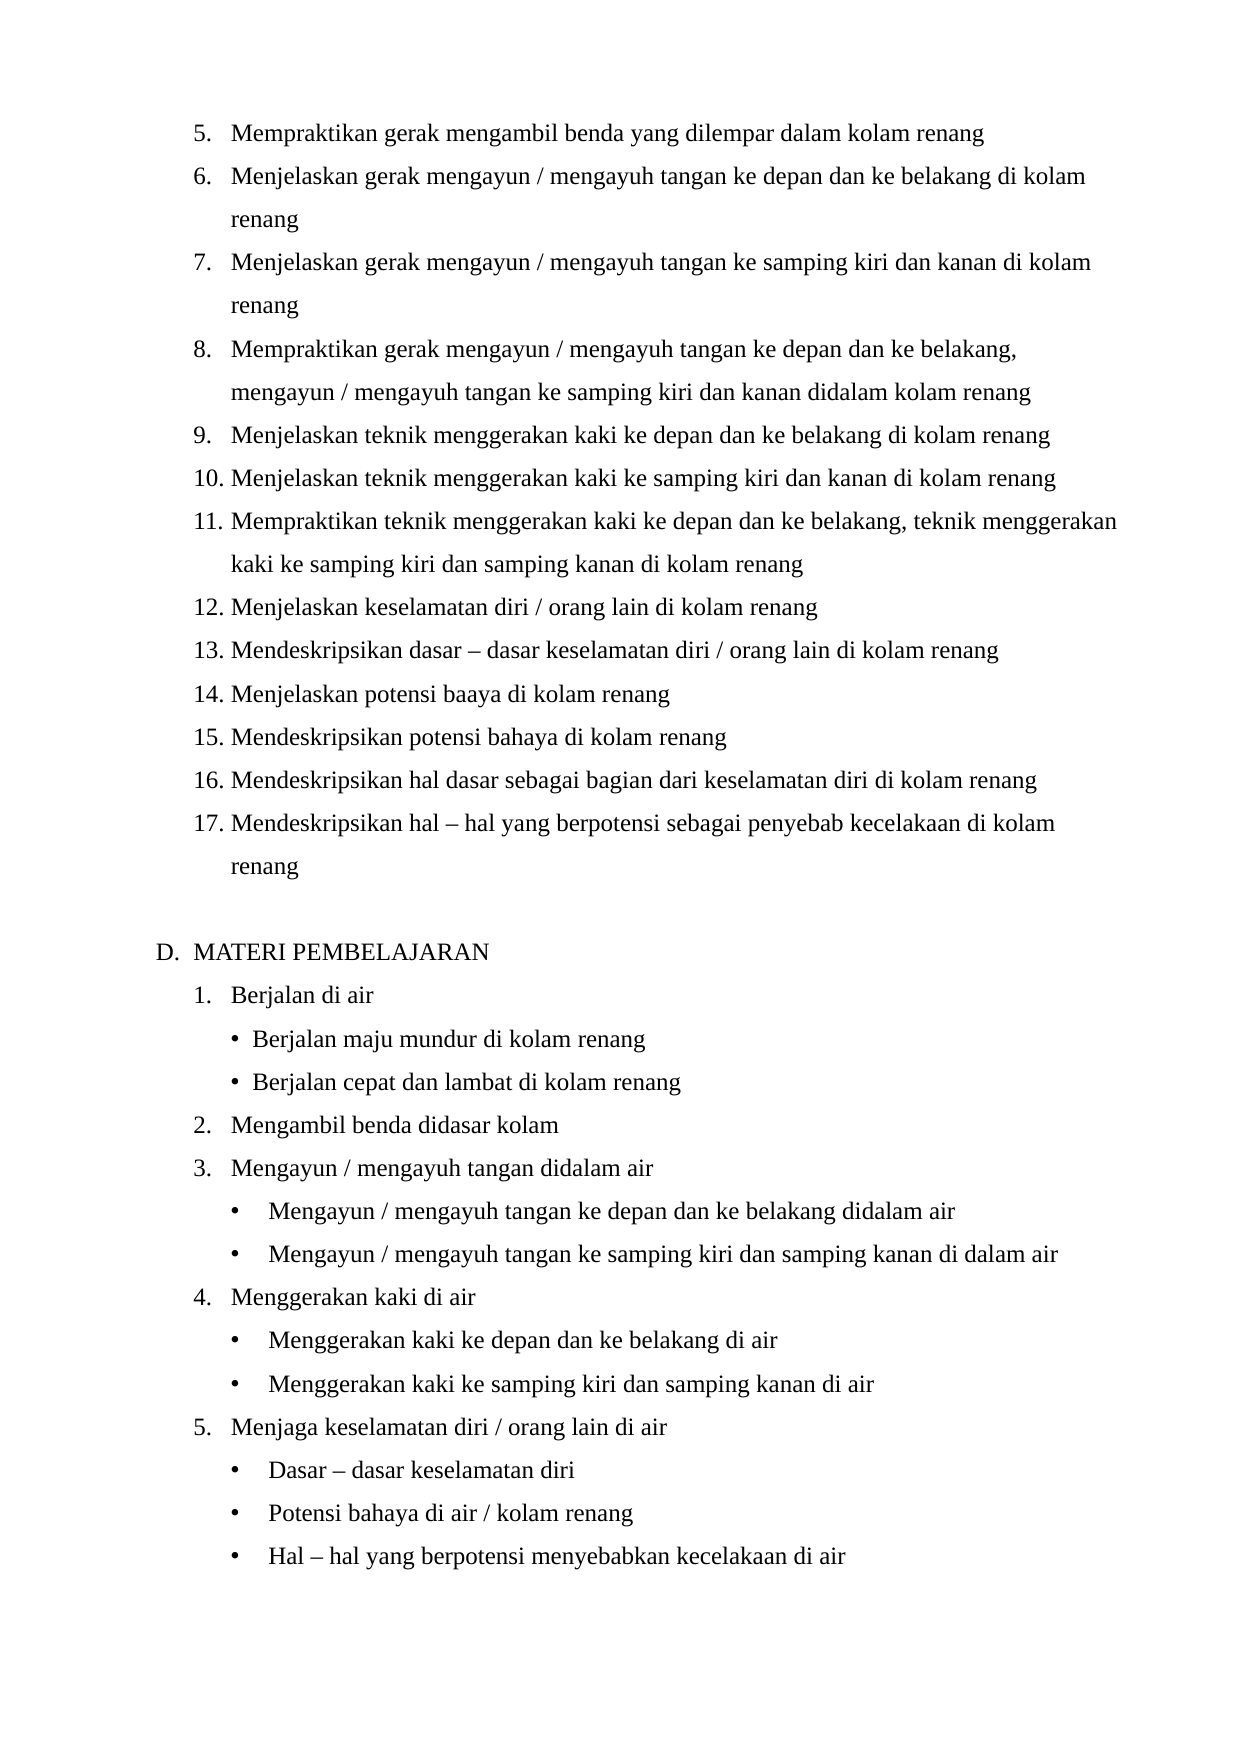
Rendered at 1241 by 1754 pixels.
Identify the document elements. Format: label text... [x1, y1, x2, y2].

list Berjalan cepat dan lambat di kolam renang [231, 1067, 1122, 1096]
list Menjelaskan gerak mengayun / mengayuh tangan ke samping kiri dan kanan di kolam renang [193, 247, 1122, 319]
list Hal – hal yang berpotensi menyebabkan kecelakaan di air [231, 1541, 1122, 1570]
list Mendeskripsikan hal – hal yang berpotensi sebagai penyebab kecelakaan di kolam renang [193, 808, 1122, 880]
list Mengayun / mengayuh tangan didalam air [193, 1153, 1122, 1182]
list Menggerakan kaki di air [193, 1282, 1122, 1311]
list Mempraktikan gerak mengambil benda yang dilempar dalam kolam renang [193, 118, 1122, 147]
list Mendeskripsikan dasar – dasar keselamatan diri / orang lain di kolam renang [193, 636, 1122, 664]
list Mengayun / mengayuh tangan ke samping kiri dan samping kanan di dalam air [231, 1239, 1122, 1268]
list Dasar – dasar keselamatan diri [231, 1455, 1122, 1484]
list Menjelaskan potensi baaya di kolam renang [193, 679, 1122, 707]
list Mendeskripsikan potensi bahaya di kolam renang [193, 722, 1122, 751]
list Mempraktikan teknik menggerakan kaki ke depan dan ke belakang, teknik menggerakan kaki ke samping kiri dan samping kanan di kolam renang [193, 506, 1122, 578]
list Potensi bahaya di air / kolam renang [231, 1498, 1122, 1527]
list Menggerakan kaki ke depan dan ke belakang di air [231, 1326, 1122, 1354]
list Menggerakan kaki ke samping kiri dan samping kanan di air [231, 1369, 1122, 1397]
list Mengambil benda didasar kolam [193, 1110, 1122, 1139]
list Menjelaskan keselamatan diri / orang lain di kolam renang [193, 592, 1122, 621]
list Menjelaskan teknik menggerakan kaki ke samping kiri dan kanan di kolam renang [193, 463, 1122, 492]
list Menjelaskan gerak mengayun / mengayuh tangan ke depan dan ke belakang di kolam renang [193, 161, 1122, 233]
list Menjaga keselamatan diri / orang lain di air [193, 1412, 1122, 1441]
list MATERI PEMBELAJARAN [156, 937, 1122, 966]
list Mengayun / mengayuh tangan ke depan dan ke belakang didalam air [231, 1196, 1122, 1225]
list Mempraktikan gerak mengayun / mengayuh tangan ke depan dan ke belakang, mengayun / mengayuh tangan ke samping kiri dan kanan didalam kolam renang [193, 334, 1122, 406]
list Berjalan maju mundur di kolam renang [231, 1024, 1122, 1052]
list Mendeskripsikan hal dasar sebagai bagian dari keselamatan diri di kolam renang [193, 765, 1122, 794]
list Menjelaskan teknik menggerakan kaki ke depan dan ke belakang di kolam renang [193, 420, 1122, 449]
list Berjalan di air [193, 981, 1122, 1009]
